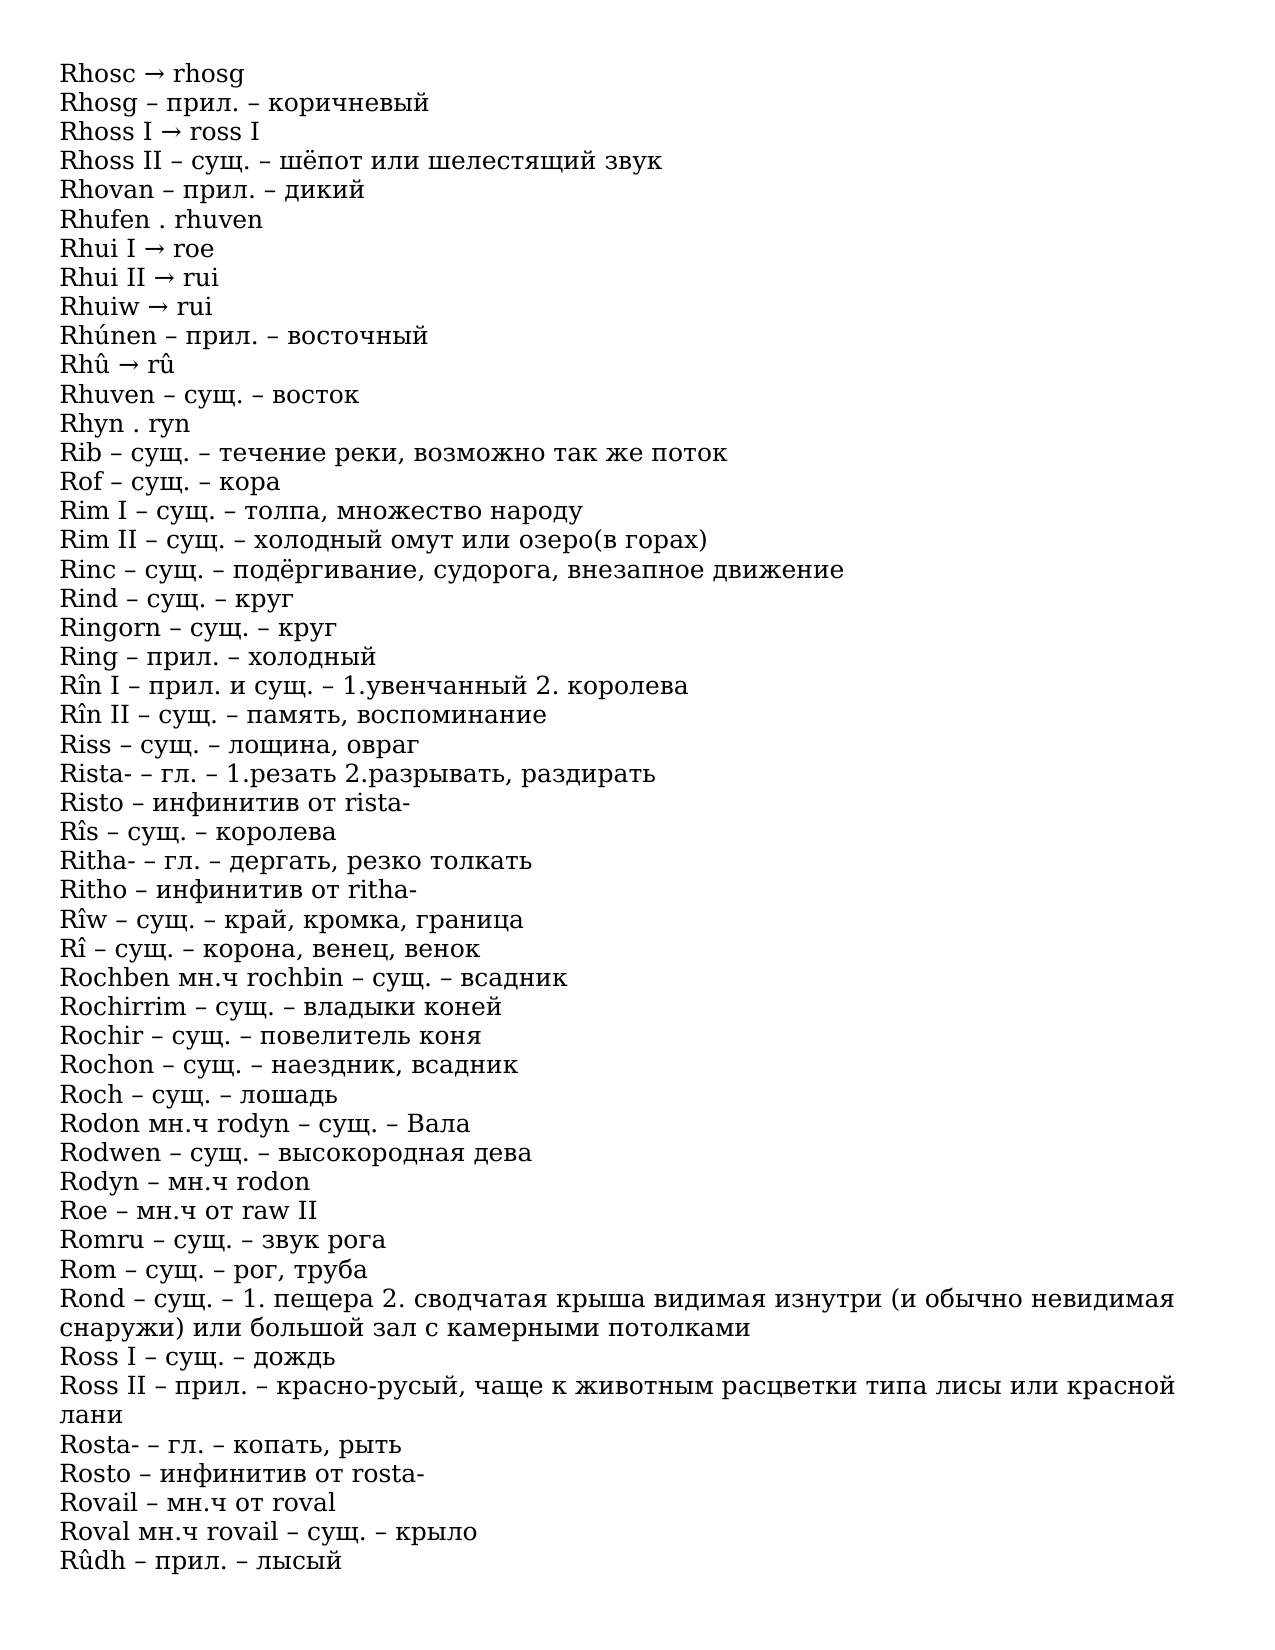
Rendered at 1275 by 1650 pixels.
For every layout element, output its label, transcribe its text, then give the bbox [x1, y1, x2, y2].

text Rhui II → rui [59, 263, 1216, 292]
text Rim II – сущ. – холодный омут или озеро(в горах) [59, 526, 1216, 555]
text Risto – инфинитив от rista- [59, 788, 1216, 817]
text Rhúnen – прил. – восточный [59, 322, 1216, 351]
text Romru – сущ. – звук рога [59, 1226, 1216, 1255]
text Rind – сущ. – круг [59, 584, 1216, 613]
text Roval мн.ч rovail – сущ. – крыло [59, 1517, 1216, 1547]
text Ross I – сущ. – дождь [59, 1342, 1216, 1372]
text Rhyn . ryn [59, 409, 1216, 438]
text Ring – прил. – холодный [59, 642, 1216, 672]
text Roch – сущ. – лошадь [59, 1080, 1216, 1109]
text Ritha- – гл. – дергать, резко толкать [59, 847, 1216, 876]
text Rochon – сущ. – наездник, всадник [59, 1051, 1216, 1080]
text Rhosc → rhosg [59, 59, 1216, 88]
text Rîn II – сущ. – память, воспоминание [59, 701, 1216, 730]
text Rhufen . rhuven [59, 205, 1216, 234]
text Rîs – сущ. – королева [59, 817, 1216, 847]
text Rhovan – прил. – дикий [59, 176, 1216, 205]
text Rochir – сущ. – повелитель коня [59, 1022, 1216, 1051]
text Rinc – сущ. – подёргивание, судорога, внезапное движение [59, 555, 1216, 584]
text Ross II – прил. – красно-русый, чаще к животным расцветки типа лисы или красной лани [59, 1372, 1216, 1430]
text Rim I – сущ. – толпа, множество народу [59, 497, 1216, 526]
text Rib – сущ. – течение реки, возможно так же поток [59, 438, 1216, 467]
text Ringorn – сущ. – круг [59, 613, 1216, 642]
text Rodon мн.ч rodyn – сущ. – Вала [59, 1109, 1216, 1138]
text Rîw – сущ. – край, кромка, граница [59, 905, 1216, 934]
text Rhui I → roe [59, 234, 1216, 263]
text Roe – мн.ч от raw II [59, 1197, 1216, 1226]
text Rî – сущ. – корона, венец, венок [59, 934, 1216, 963]
text Rom – сущ. – рог, труба [59, 1255, 1216, 1284]
text Rhosg – прил. – коричневый [59, 88, 1216, 117]
text Rond – сущ. – 1. пещера 2. сводчатая крыша видимая изнутри (и обычно невидимая снаружи) или большой зал с камерными потолками [59, 1284, 1216, 1342]
text Rista- – гл. – 1.резать 2.разрывать, раздирать [59, 759, 1216, 788]
text Rochirrim – сущ. – владыки коней [59, 992, 1216, 1022]
text Rûdh – прил. – лысый [59, 1547, 1216, 1576]
text Rhoss II – сущ. – шёпот или шелестящий звук [59, 147, 1216, 176]
text Riss – сущ. – лощина, овраг [59, 730, 1216, 759]
text Rovail – мн.ч от roval [59, 1488, 1216, 1517]
text Rhuven – сущ. – восток [59, 380, 1216, 409]
text Rosto – инфинитив от rosta- [59, 1459, 1216, 1488]
text Rhoss I → ross I [59, 117, 1216, 147]
text Rhuiw → rui [59, 292, 1216, 322]
text Rosta- – гл. – копать, рыть [59, 1430, 1216, 1459]
text Ritho – инфинитив от ritha- [59, 876, 1216, 905]
text Rhû → rû [59, 351, 1216, 380]
text Rodwen – сущ. – высокородная дева [59, 1138, 1216, 1167]
text Rоf – сущ. – кора [59, 467, 1216, 497]
text Rîn I – прил. и сущ. – 1.увенчанный 2. королева [59, 672, 1216, 701]
text Rodyn – мн.ч rodon [59, 1167, 1216, 1197]
text Rochben мн.ч rochbin – сущ. – всадник [59, 963, 1216, 992]
